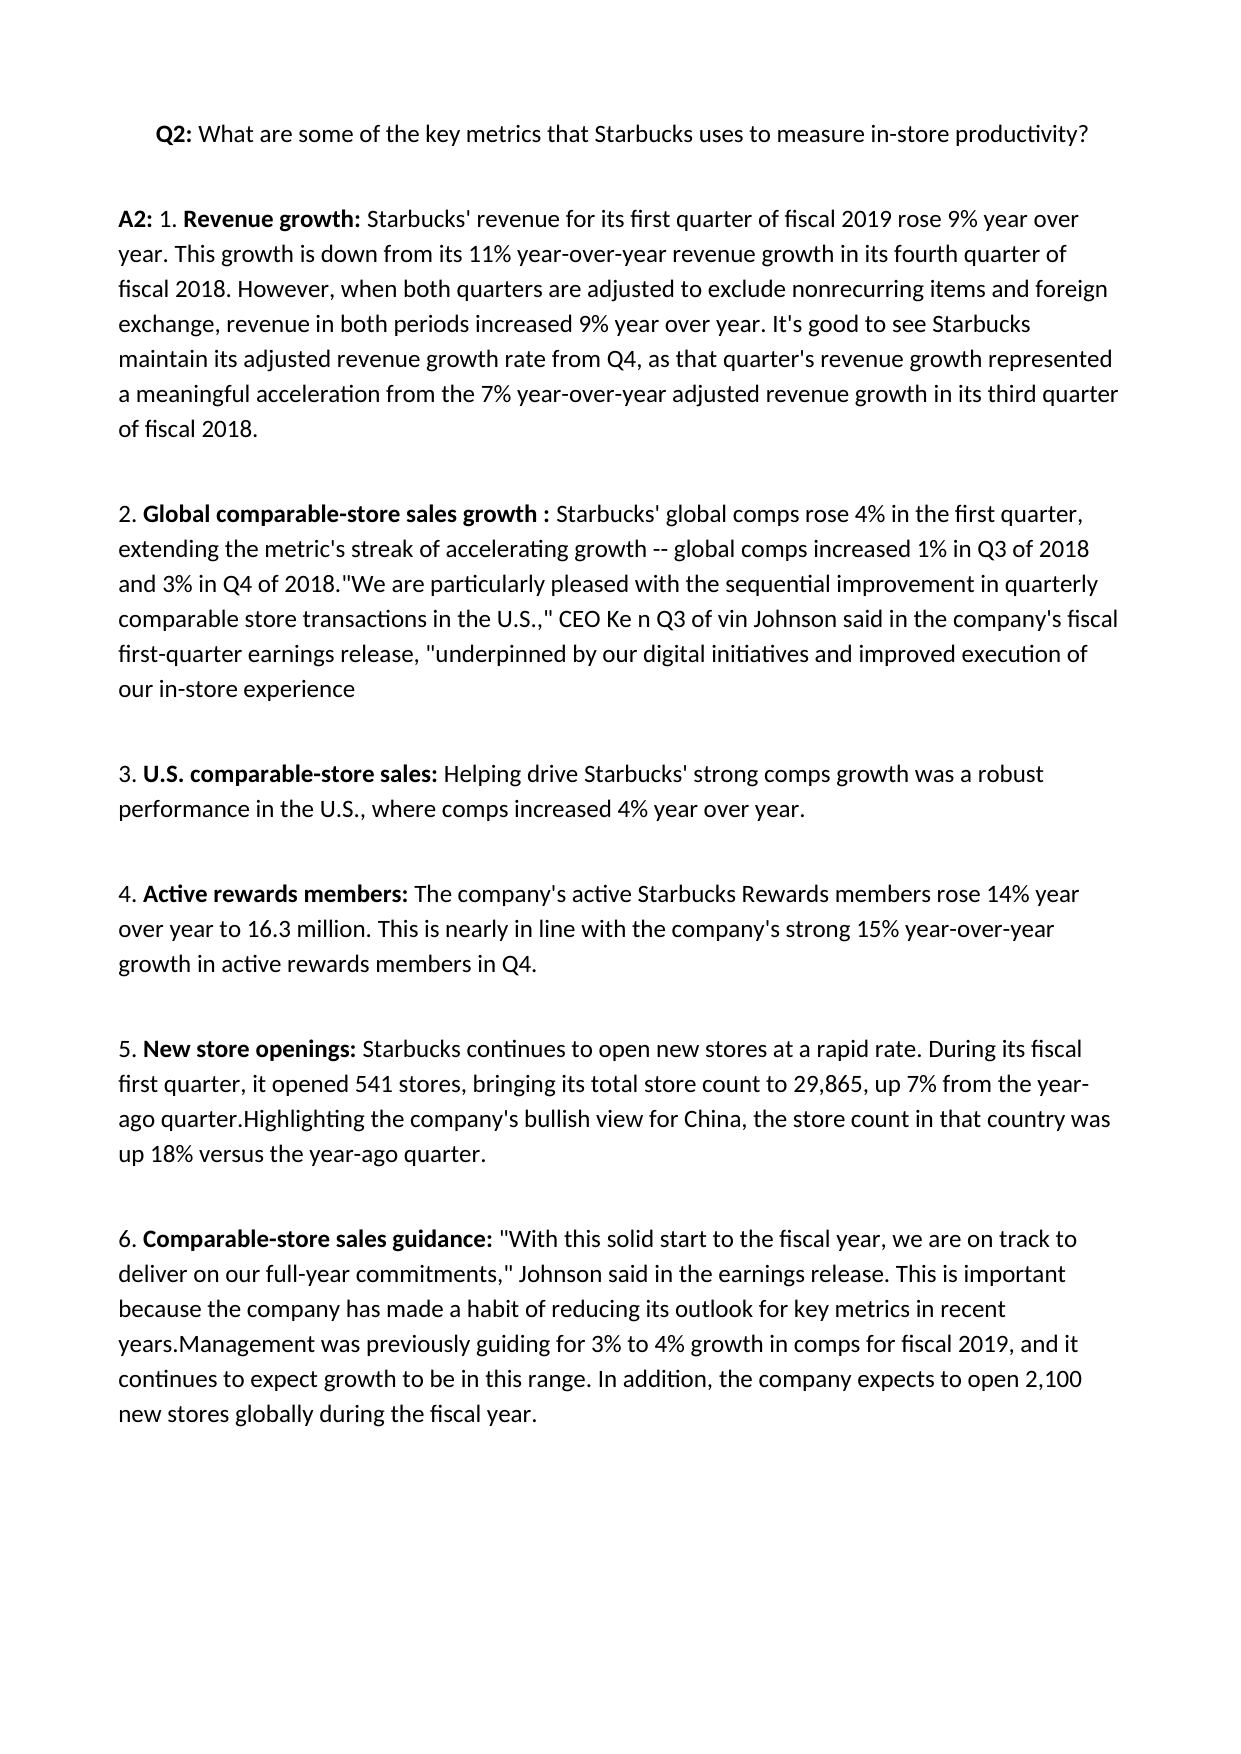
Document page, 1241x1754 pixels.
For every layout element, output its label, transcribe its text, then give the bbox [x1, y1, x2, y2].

text 2. Global comparable-store sales growth : Starbucks' global comps rose 4% in the first quarter, extending the metric's streak of accelerating growth -- global comps increased 1% in Q3 of 2018 and 3% in Q4 of 2018."We are particularly pleased with the sequential improvement in quarterly comparable store transactions in the U.S.," CEO Ke n Q3 of vin Johnson said in the company's fiscal first-quarter earnings release, "underpinned by our digital initiatives and improved execution of our in-store experience [118, 498, 1122, 704]
text 5. New store openings: Starbucks continues to open new stores at a rapid rate. During its fiscal first quarter, it opened 541 stores, bringing its total store count to 29,865, up 7% from the year-ago quarter.Highlighting the company's bullish view for China, the store count in that country was up 18% versus the year-ago quarter. [118, 1033, 1122, 1169]
text A2: 1. Revenue growth: Starbucks' revenue for its first quarter of fiscal 2019 rose 9% year over year. This growth is down from its 11% year-over-year revenue growth in its fourth quarter of fiscal 2018. However, when both quarters are adjusted to exclude nonrecurring items and foreign exchange, revenue in both periods increased 9% year over year. It's good to see Starbucks maintain its adjusted revenue growth rate from Q4, as that quarter's revenue growth represented a meaningful acceleration from the 7% year-over-year adjusted revenue growth in its third quarter of fiscal 2018. [118, 203, 1122, 444]
text 6. Comparable-store sales guidance: "With this solid start to the fiscal year, we are on track to deliver on our full-year commitments," Johnson said in the earnings release. This is important because the company has made a habit of reducing its outlook for key metrics in recent years.Management was previously guiding for 3% to 4% growth in comps for fiscal 2019, and it continues to expect growth to be in this range. In addition, the company expects to open 2,100 new stores globally during the fiscal year. [118, 1223, 1122, 1429]
text Q2: What are some of the key metrics that Starbucks uses to measure in-store productivity? [156, 118, 1122, 149]
text 4. Active rewards members: The company's active Starbucks Rewards members rose 14% year over year to 16.3 million. This is nearly in line with the company's strong 15% year-over-year growth in active rewards members in Q4. [118, 878, 1122, 979]
text 3. U.S. comparable-store sales: Helping drive Starbucks' strong comps growth was a robust performance in the U.S., where comps increased 4% year over year. [118, 758, 1122, 824]
